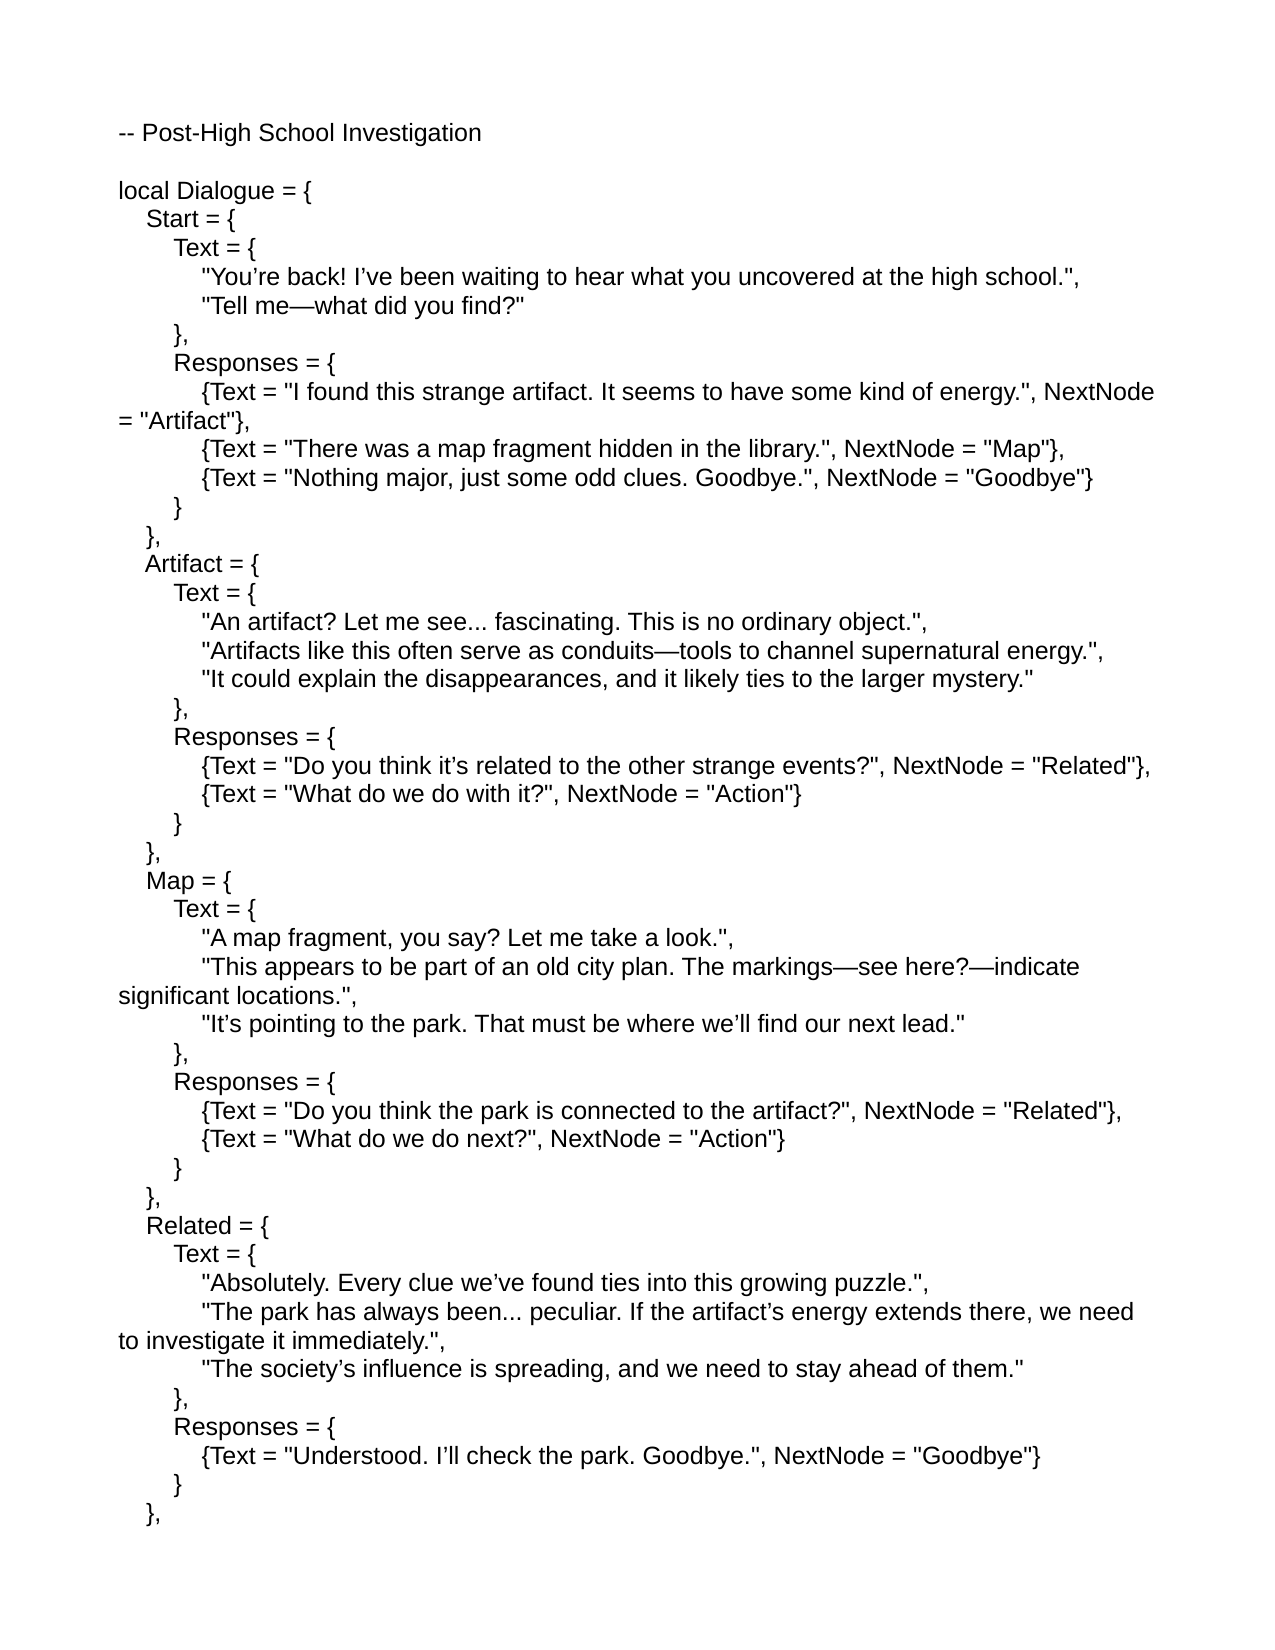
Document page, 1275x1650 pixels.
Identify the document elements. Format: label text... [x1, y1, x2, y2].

text -- Post-High School Investigation [118, 118, 1157, 147]
text "You’re back! I’ve been waiting to hear what you uncovered at the high school.", [118, 262, 1157, 291]
text {Text = "I found this strange artifact. It seems to have some kind of energy.", NextNode = "Artifact"}, [118, 377, 1157, 434]
text {Text = "Do you think it’s related to the other strange events?", NextNode = "Related"}, [118, 751, 1157, 779]
text Text = { [118, 578, 1157, 607]
text Text = { [118, 894, 1157, 923]
text Responses = { [118, 348, 1157, 377]
text Artifact = { [118, 549, 1157, 578]
text Text = { [118, 233, 1157, 262]
text }, [118, 837, 1157, 866]
text "It’s pointing to the park. That must be where we’ll find our next lead." [118, 1009, 1157, 1038]
text }, [118, 1383, 1157, 1412]
text "A map fragment, you say? Let me take a look.", [118, 923, 1157, 952]
text Text = { [118, 1239, 1157, 1268]
text local Dialogue = { [118, 176, 1157, 204]
text "This appears to be part of an old city plan. The markings—see here?—indicate significant locations.", [118, 952, 1157, 1009]
text Map = { [118, 866, 1157, 894]
text {Text = "There was a map fragment hidden in the library.", NextNode = "Map"}, [118, 434, 1157, 463]
text } [118, 492, 1157, 521]
text "An artifact? Let me see... fascinating. This is no ordinary object.", [118, 607, 1157, 636]
text {Text = "Nothing major, just some odd clues. Goodbye.", NextNode = "Goodbye"} [118, 463, 1157, 492]
text Responses = { [118, 722, 1157, 751]
text } [118, 808, 1157, 837]
text }, [118, 1038, 1157, 1067]
text }, [118, 1182, 1157, 1211]
text "The society’s influence is spreading, and we need to stay ahead of them." [118, 1354, 1157, 1383]
text Start = { [118, 204, 1157, 233]
text }, [118, 1498, 1157, 1527]
text "It could explain the disappearances, and it likely ties to the larger mystery." [118, 664, 1157, 693]
text }, [118, 693, 1157, 722]
text "Tell me—what did you find?" [118, 291, 1157, 319]
text "Artifacts like this often serve as conduits—tools to channel supernatural energy.", [118, 636, 1157, 664]
text } [118, 1469, 1157, 1498]
text {Text = "Understood. I’ll check the park. Goodbye.", NextNode = "Goodbye"} [118, 1441, 1157, 1469]
text }, [118, 521, 1157, 549]
text Responses = { [118, 1412, 1157, 1441]
text {Text = "Do you think the park is connected to the artifact?", NextNode = "Related"}, [118, 1096, 1157, 1124]
text {Text = "What do we do with it?", NextNode = "Action"} [118, 779, 1157, 808]
text }, [118, 319, 1157, 348]
text } [118, 1153, 1157, 1182]
text "Absolutely. Every clue we’ve found ties into this growing puzzle.", [118, 1268, 1157, 1297]
text Responses = { [118, 1067, 1157, 1096]
text Related = { [118, 1211, 1157, 1239]
text {Text = "What do we do next?", NextNode = "Action"} [118, 1124, 1157, 1153]
text "The park has always been... peculiar. If the artifact’s energy extends there, we need to investigate it immediately.", [118, 1297, 1157, 1354]
